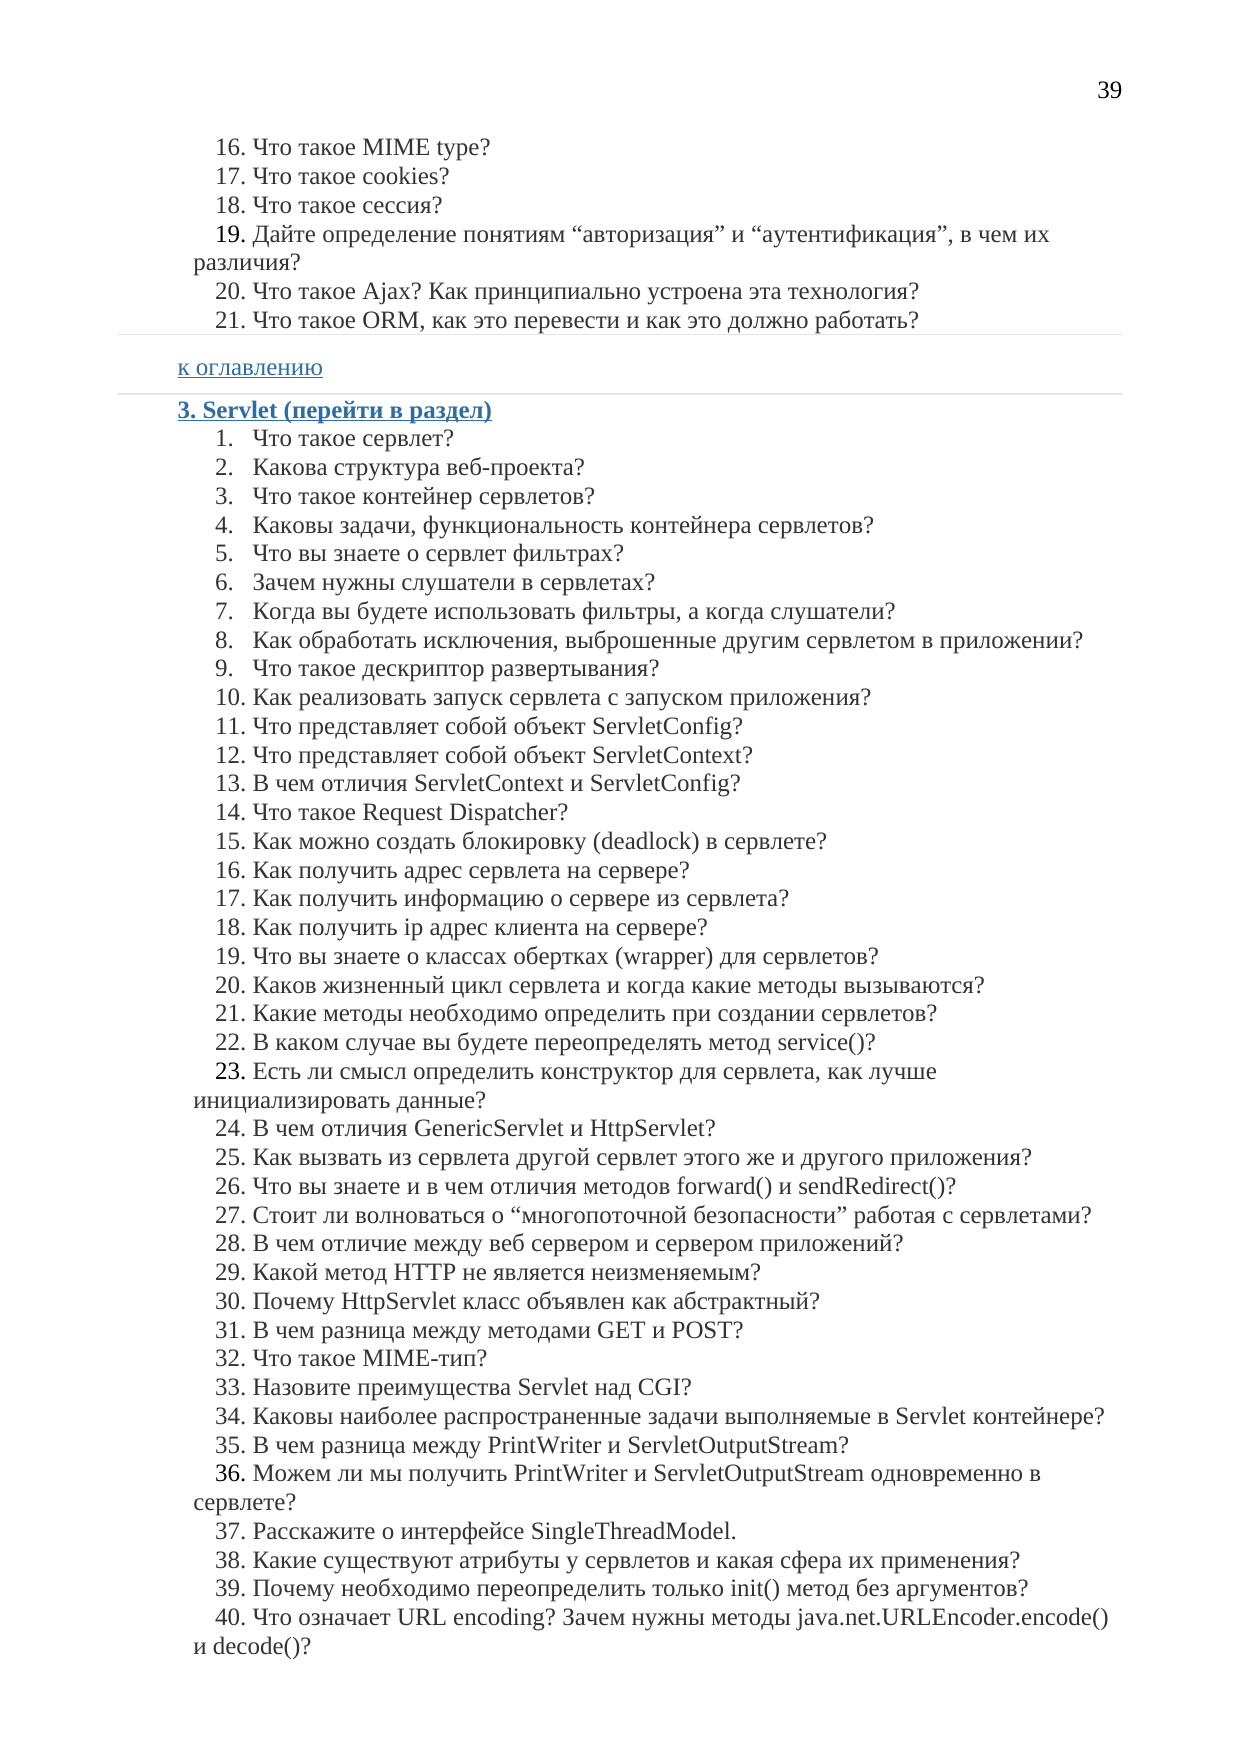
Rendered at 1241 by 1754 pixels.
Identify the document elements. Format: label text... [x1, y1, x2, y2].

list Когда вы будете использовать фильтры, а когда слушатели? [156, 596, 1122, 625]
list Можем ли мы получить PrintWriter и ServletOutputStream одновременно в сервлете? [156, 1458, 1122, 1516]
list В чем отличие между веб сервером и сервером приложений? [156, 1228, 1122, 1257]
list Как получить адрес сервлета на сервере? [156, 855, 1122, 883]
list Как получить информацию о сервере из сервлета? [156, 883, 1122, 912]
list Что такое MIME-тип? [156, 1343, 1122, 1372]
list Как обработать исключения, выброшенные другим сервлетом в приложении? [156, 625, 1122, 653]
list Как реализовать запуск сервлета с запуском приложения? [156, 682, 1122, 711]
list Какие существуют атрибуты у сервлетов и какая сфера их применения? [156, 1545, 1122, 1573]
list Что означает URL encoding? Зачем нужны методы java.net.URLEncoder.encode() и decode()? [156, 1602, 1122, 1660]
list Что такое Ajax? Как принципиально устроена эта технология? [156, 276, 1122, 305]
list Что такое cookies? [156, 161, 1122, 190]
list Какова структура веб-проекта? [156, 452, 1122, 481]
list Как получить ip адрес клиента на сервере? [156, 912, 1122, 941]
list Каков жизненный цикл сервлета и когда какие методы вызываются? [156, 970, 1122, 998]
list Что такое сервлет? [156, 423, 1122, 452]
list Что вы знаете о сервлет фильтрах? [156, 538, 1122, 567]
list Что вы знаете о классах обертках (wrapper) для сервлетов? [156, 941, 1122, 970]
list Что вы знаете и в чем отличия методов forward() и sendRedirect()? [156, 1171, 1122, 1200]
list Что представляет собой объект ServletContext? [156, 740, 1122, 768]
list Дайте определение понятиям “авторизация” и “аутентификация”, в чем их различия? [156, 219, 1122, 276]
list В чем отличия GenericServlet и HttpServlet? [156, 1113, 1122, 1142]
list Что такое контейнер сервлетов? [156, 481, 1122, 510]
list Назовите преимущества Servlet над CGI? [156, 1372, 1122, 1401]
list В чем разница между PrintWriter и ServletOutputStream? [156, 1430, 1122, 1458]
list Почему необходимо переопределить только init() метод без аргументов? [156, 1573, 1122, 1602]
list Что такое Request Dispatcher? [156, 797, 1122, 826]
list Расскажите о интерфейсе SingleThreadModel. [156, 1516, 1122, 1545]
list Что такое дескриптор развертывания? [156, 653, 1122, 682]
list В чем отличия ServletContext и ServletConfig? [156, 768, 1122, 797]
text 3. Servlet (перейти в раздел) [118, 395, 1122, 423]
list Что такое сессия? [156, 190, 1122, 219]
list Есть ли смысл определить конструктор для сервлета, как лучше инициализировать данные? [156, 1056, 1122, 1113]
list Что такое MIME type? [156, 132, 1122, 161]
list Каковы наиболее распространенные задачи выполняемые в Servlet контейнере? [156, 1401, 1122, 1430]
list Как вызвать из сервлета другой сервлет этого же и другого приложения? [156, 1142, 1122, 1171]
list Какой метод HTTP не является неизменяемым? [156, 1257, 1122, 1286]
text к оглавлению [118, 335, 1122, 393]
list Зачем нужны слушатели в сервлетах? [156, 567, 1122, 596]
list Каковы задачи, функциональность контейнера сервлетов? [156, 510, 1122, 538]
list В чем разница между методами GET и POST? [156, 1315, 1122, 1343]
list В каком случае вы будете переопределять метод service()? [156, 1027, 1122, 1056]
list Что представляет собой объект ServletConfig? [156, 711, 1122, 740]
list Как можно создать блокировку (deadlock) в сервлете? [156, 826, 1122, 855]
list Почему HttpServlet класс объявлен как абстрактный? [156, 1286, 1122, 1315]
list Что такое ORM, как это перевести и как это должно работать? [156, 305, 1122, 334]
list Какие методы необходимо определить при создании сервлетов? [156, 998, 1122, 1027]
list Стоит ли волноваться о “многопоточной безопасности” работая с сервлетами? [156, 1200, 1122, 1228]
